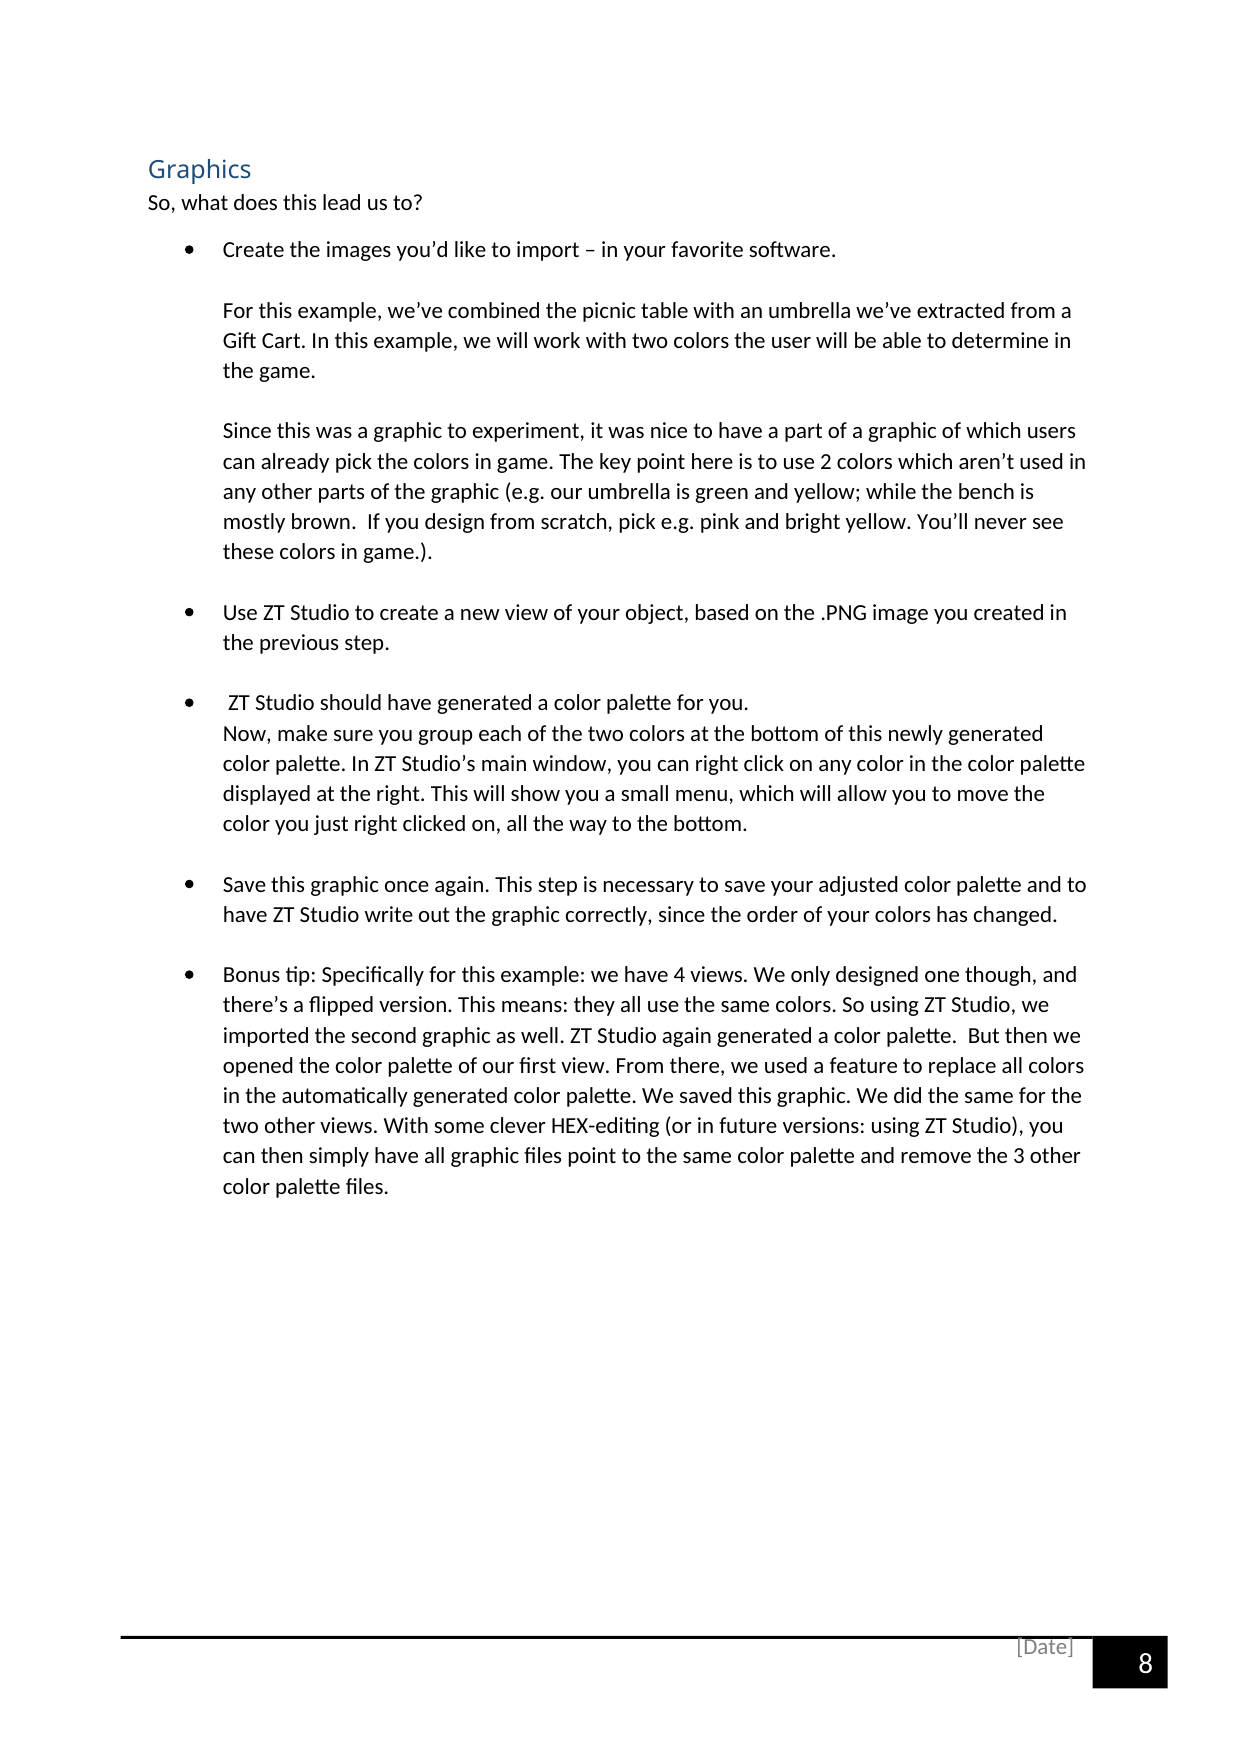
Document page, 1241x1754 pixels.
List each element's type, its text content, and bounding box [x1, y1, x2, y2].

list Use ZT Studio to create a new view of your object, based on the .PNG image you created in the previous step. [185, 598, 1093, 656]
text So, what does this lead us to? [148, 188, 1093, 217]
list Create the images you’d like to import – in your favorite software. For this example, we’ve combined the picnic table with an umbrella we’ve extracted from a Gift Cart. In this example, we will work with two colors the user will be able to determine in the game. Since this was a graphic to experiment, it was nice to have a part of a graphic of which users can already pick the colors in game. The key point here is to use 2 colors which aren’t used in any other parts of the graphic (e.g. our umbrella is green and yellow; while the bench is mostly brown. If you design from scratch, pick e.g. pink and bright yellow. You’ll never see these colors in game.). [185, 235, 1093, 566]
list Save this graphic once again. This step is necessary to save your adjusted color palette and to have ZT Studio write out the graphic correctly, since the order of your colors has changed. [185, 870, 1093, 928]
list Bonus tip: Specifically for this example: we have 4 views. We only designed one though, and there’s a flipped version. This means: they all use the same colors. So using ZT Studio, we imported the second graphic as well. ZT Studio again generated a color palette. But then we opened the color palette of our first view. From there, we used a feature to replace all colors in the automatically generated color palette. We saved this graphic. We did the same for the two other views. With some clever HEX-editing (or in future versions: using ZT Studio), you can then simply have all graphic files point to the same color palette and remove the 3 other color palette files. [185, 960, 1093, 1200]
subtitle Graphics [148, 152, 1093, 186]
list ZT Studio should have generated a color palette for you. Now, make sure you group each of the two colors at the bottom of this newly generated color palette. In ZT Studio’s main window, you can right click on any color in the color palette displayed at the right. This will show you a small menu, which will allow you to move the color you just right clicked on, all the way to the bottom. [185, 688, 1093, 837]
